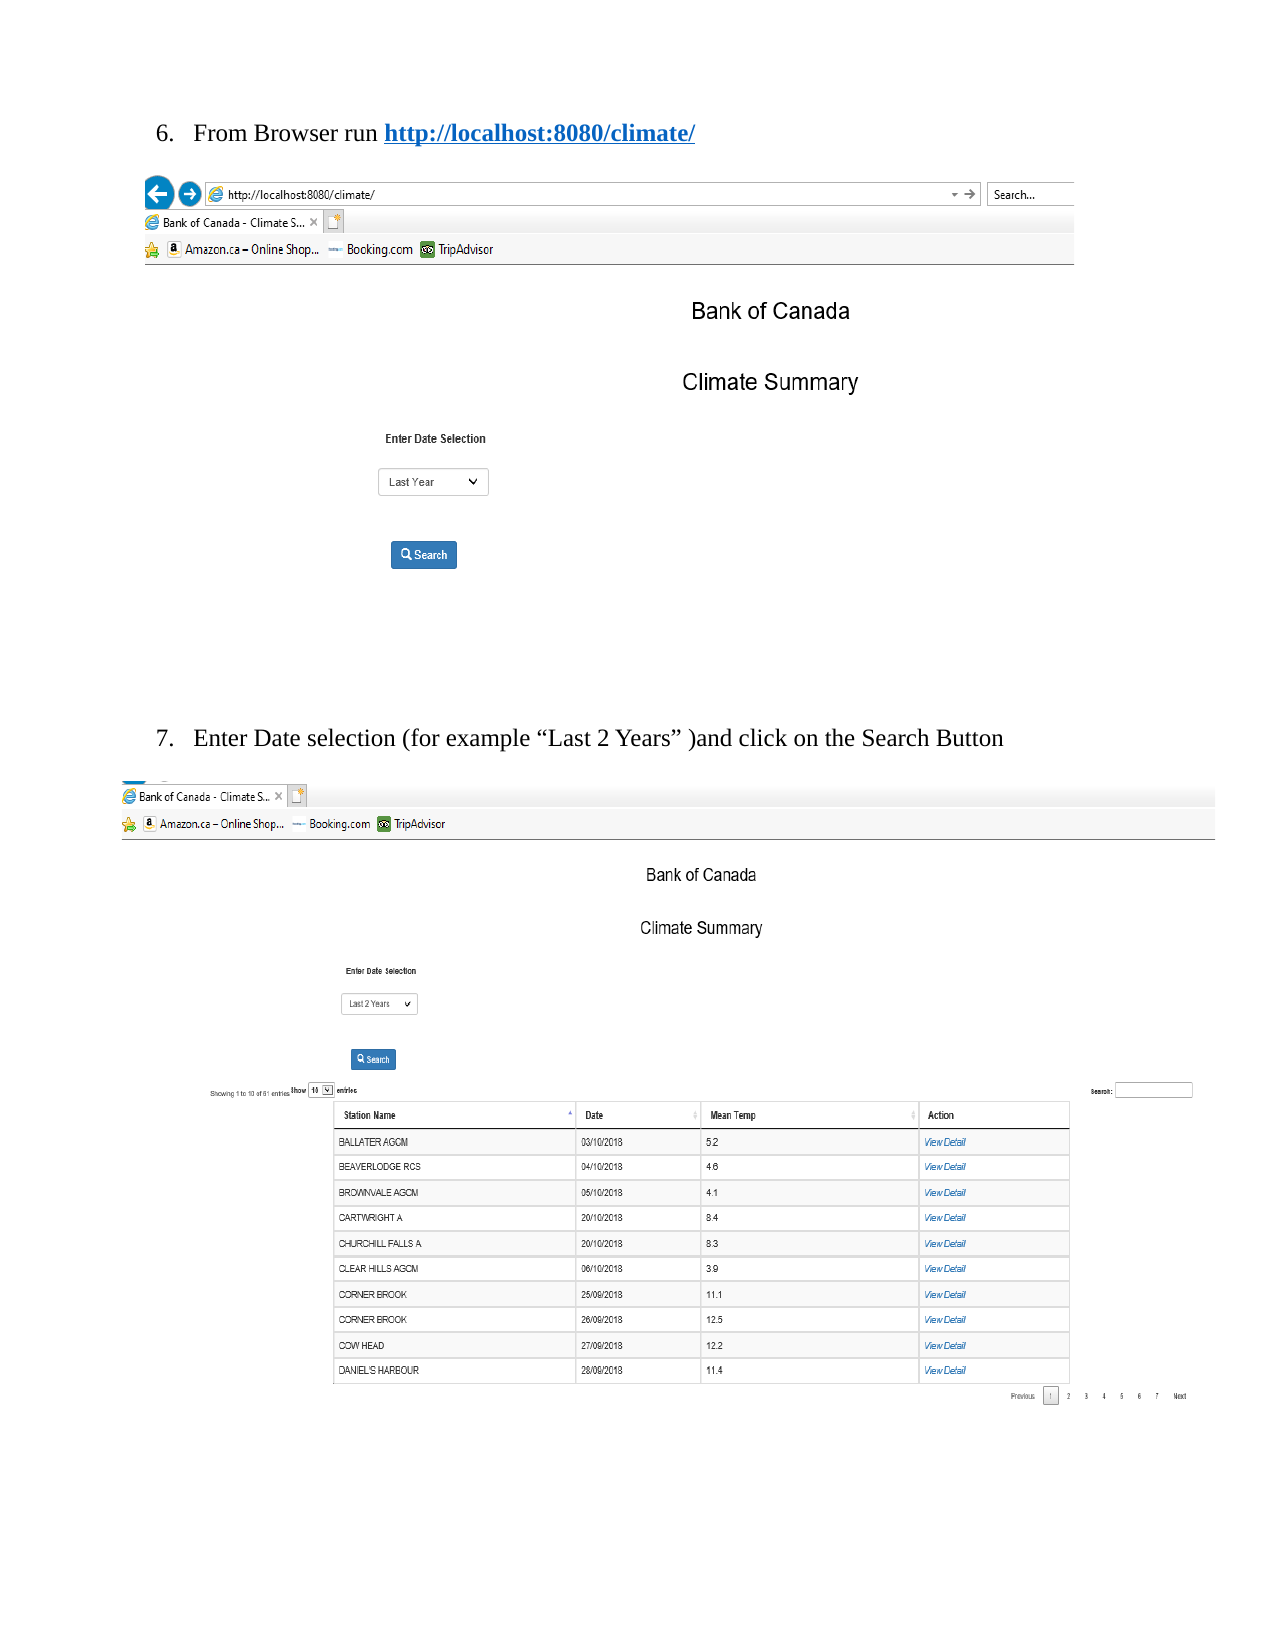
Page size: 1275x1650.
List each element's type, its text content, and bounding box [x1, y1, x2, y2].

picture [145, 175, 1075, 666]
list From Browser run http://localhost:8080/climate/ [156, 118, 1157, 147]
picture [121, 781, 1216, 1453]
list Enter Date selection (for example “Last 2 Years” )and click on the Search Button [156, 723, 1157, 752]
picture [149, 186, 166, 202]
picture [145, 175, 156, 180]
